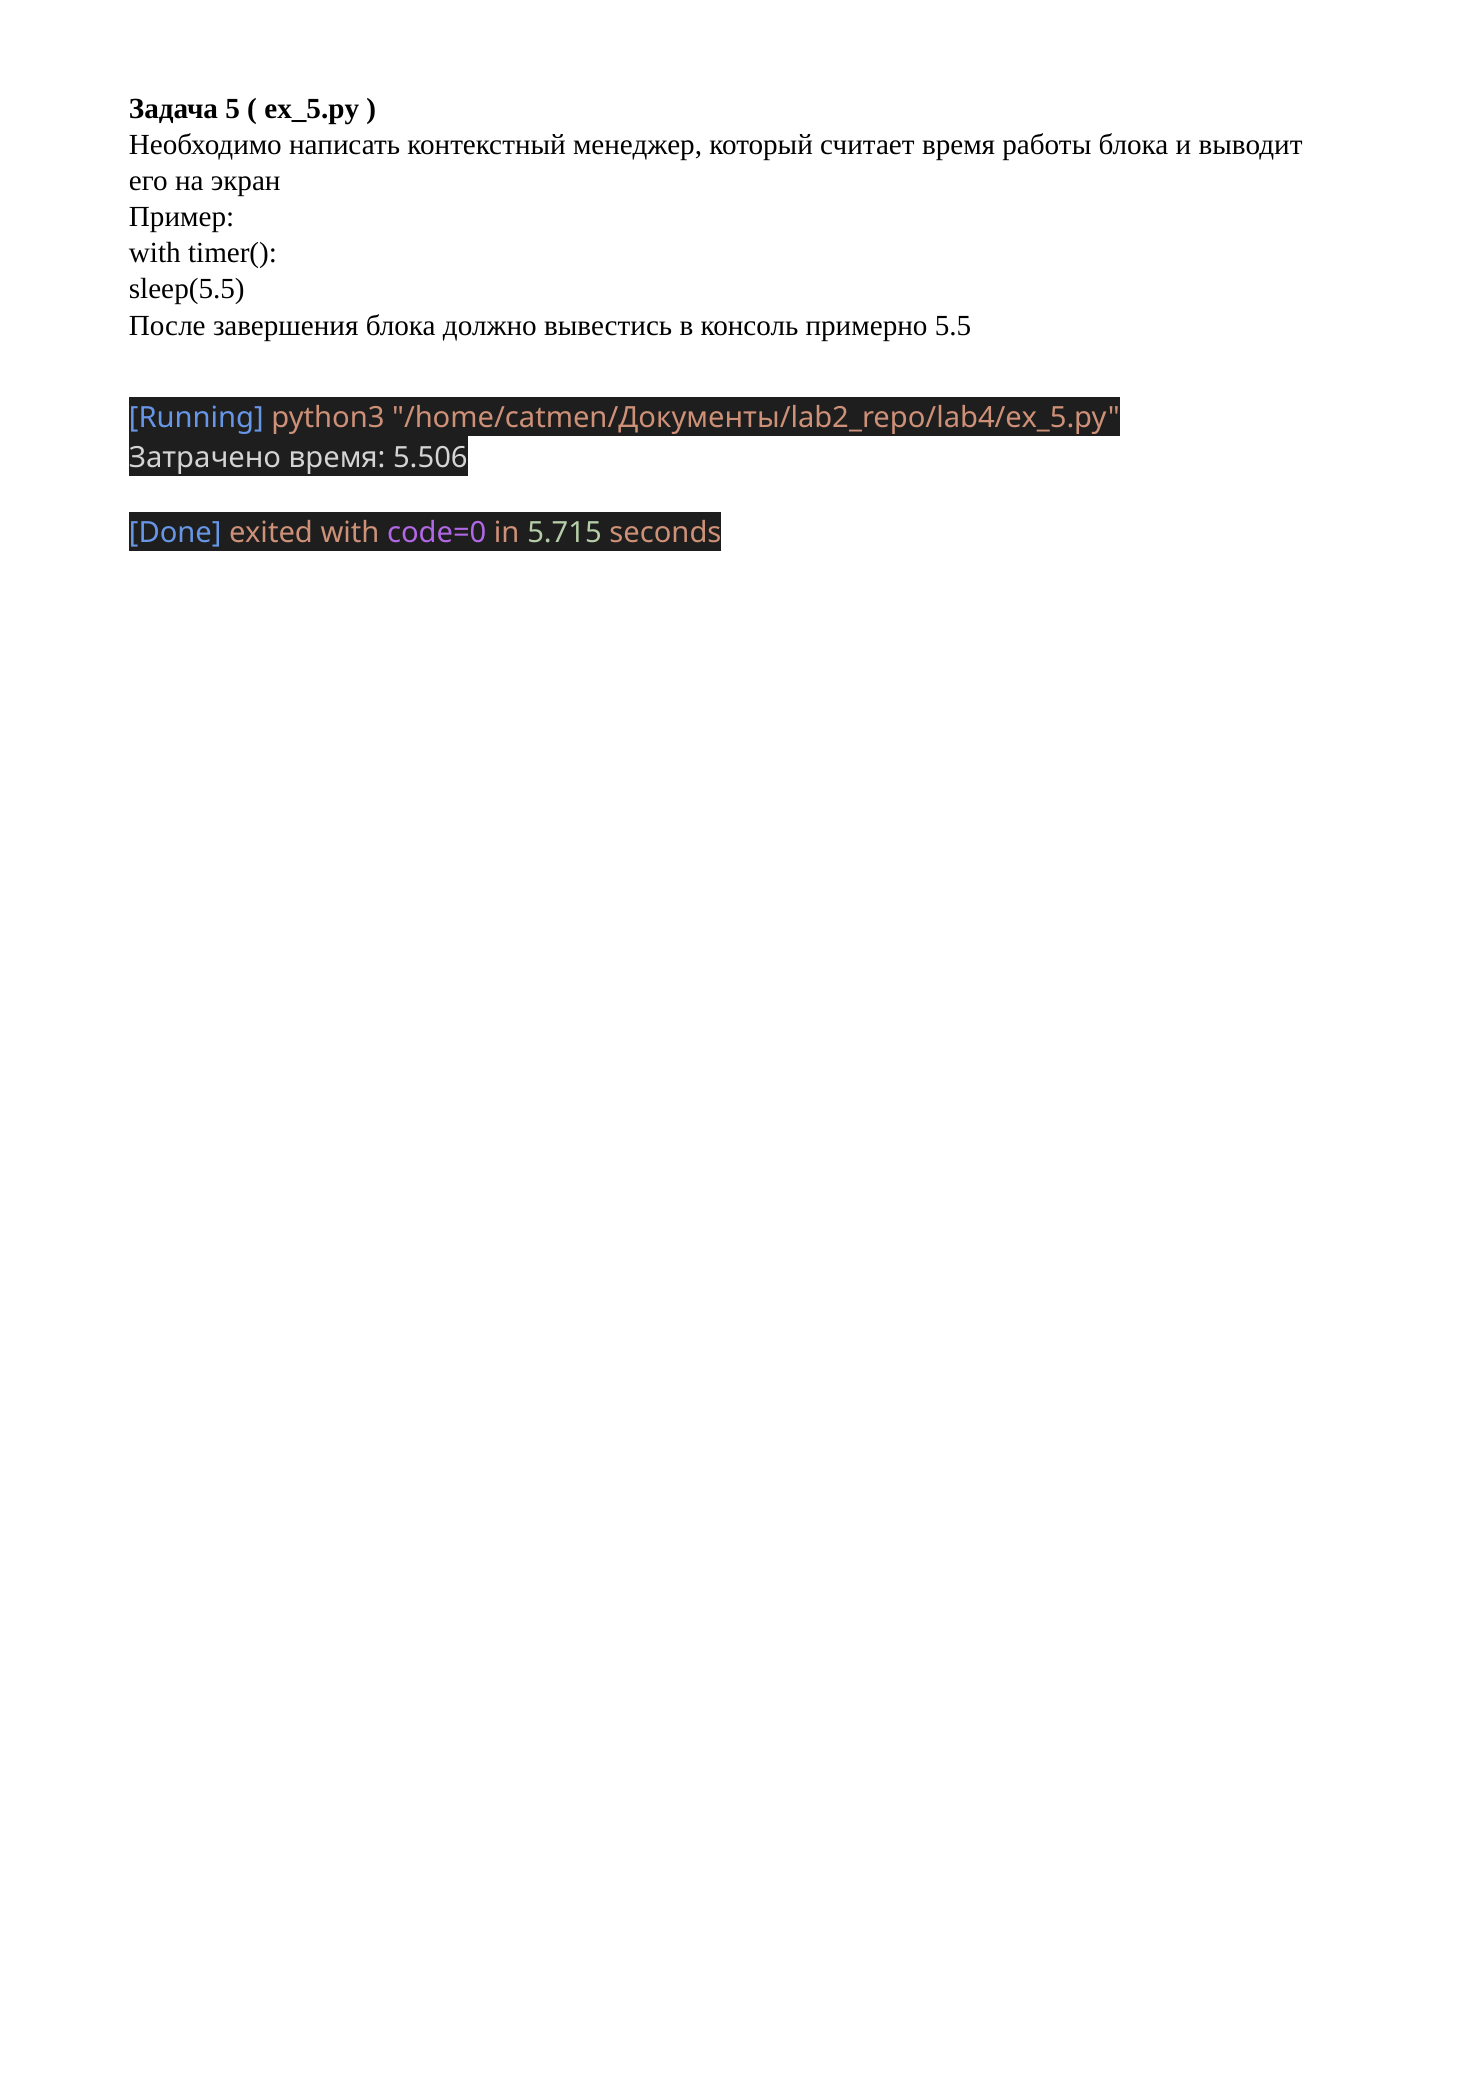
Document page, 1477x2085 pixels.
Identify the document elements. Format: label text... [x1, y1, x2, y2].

text [Done] exited with code=0 in 5.715 seconds [129, 512, 1348, 551]
list Необходимо написать контекстный менеджер, который считает время работы блока и выводит его на экран [129, 127, 1348, 197]
text [Running] python3 "/home/catmen/Документы/lab2_repo/lab4/ex_5.py" [129, 397, 1348, 436]
list Задача 5 (​ ex_5.py​ ) [129, 91, 1348, 124]
list sleep(5.5) [129, 272, 1348, 305]
list with timer(): [129, 236, 1348, 269]
list Пример: [129, 199, 1348, 233]
text Затрачено время: 5.506 [129, 436, 1348, 476]
list После завершения блока должно вывестись в консоль примерно 5.5 [129, 308, 1348, 341]
